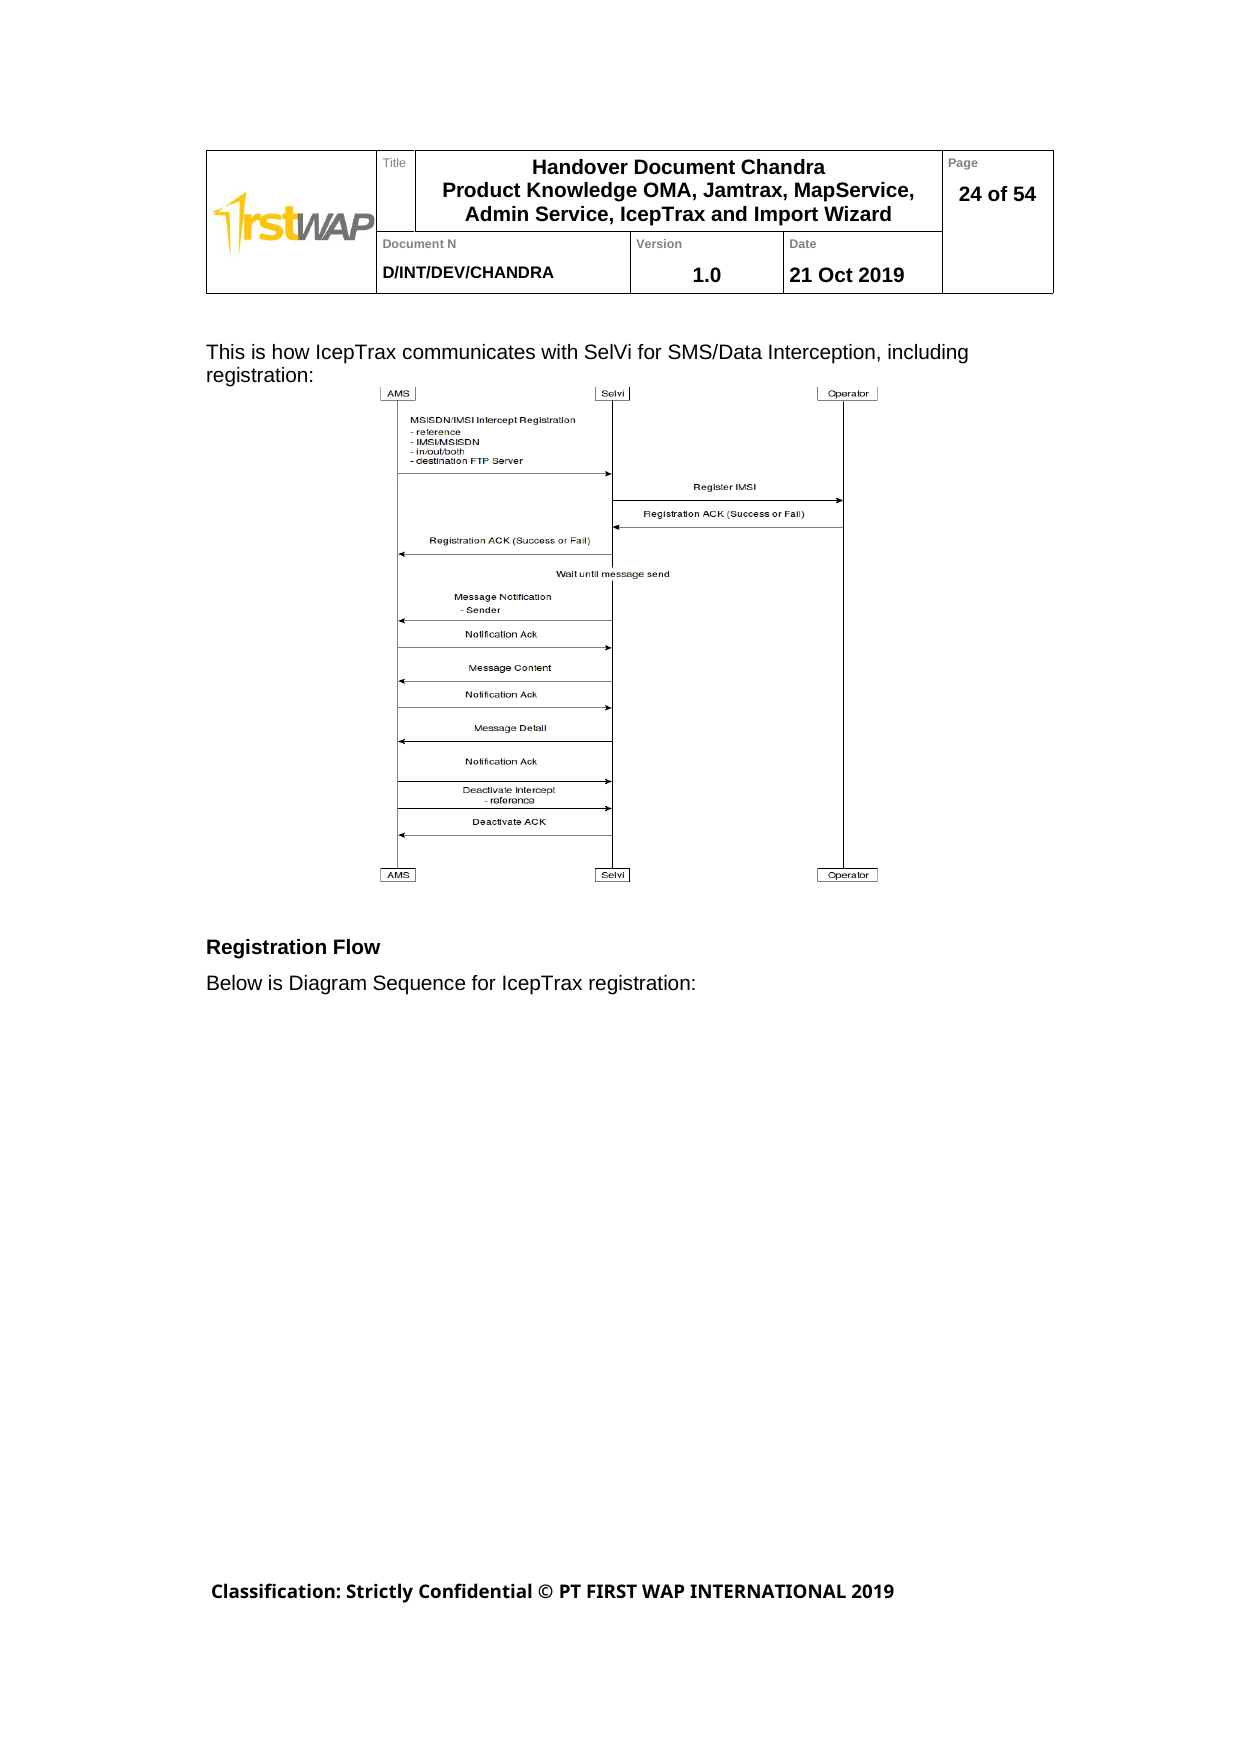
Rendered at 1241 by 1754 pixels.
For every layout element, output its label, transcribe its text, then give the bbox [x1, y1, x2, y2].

picture [211, 191, 375, 259]
text Registration Flow [206, 936, 1053, 959]
picture [380, 387, 878, 882]
text Below is Diagram Sequence for IcepTrax registration: [206, 971, 1053, 994]
text This is how IcepTrax communicates with SelVi for SMS/Data Interception, including registration: [206, 341, 1053, 387]
